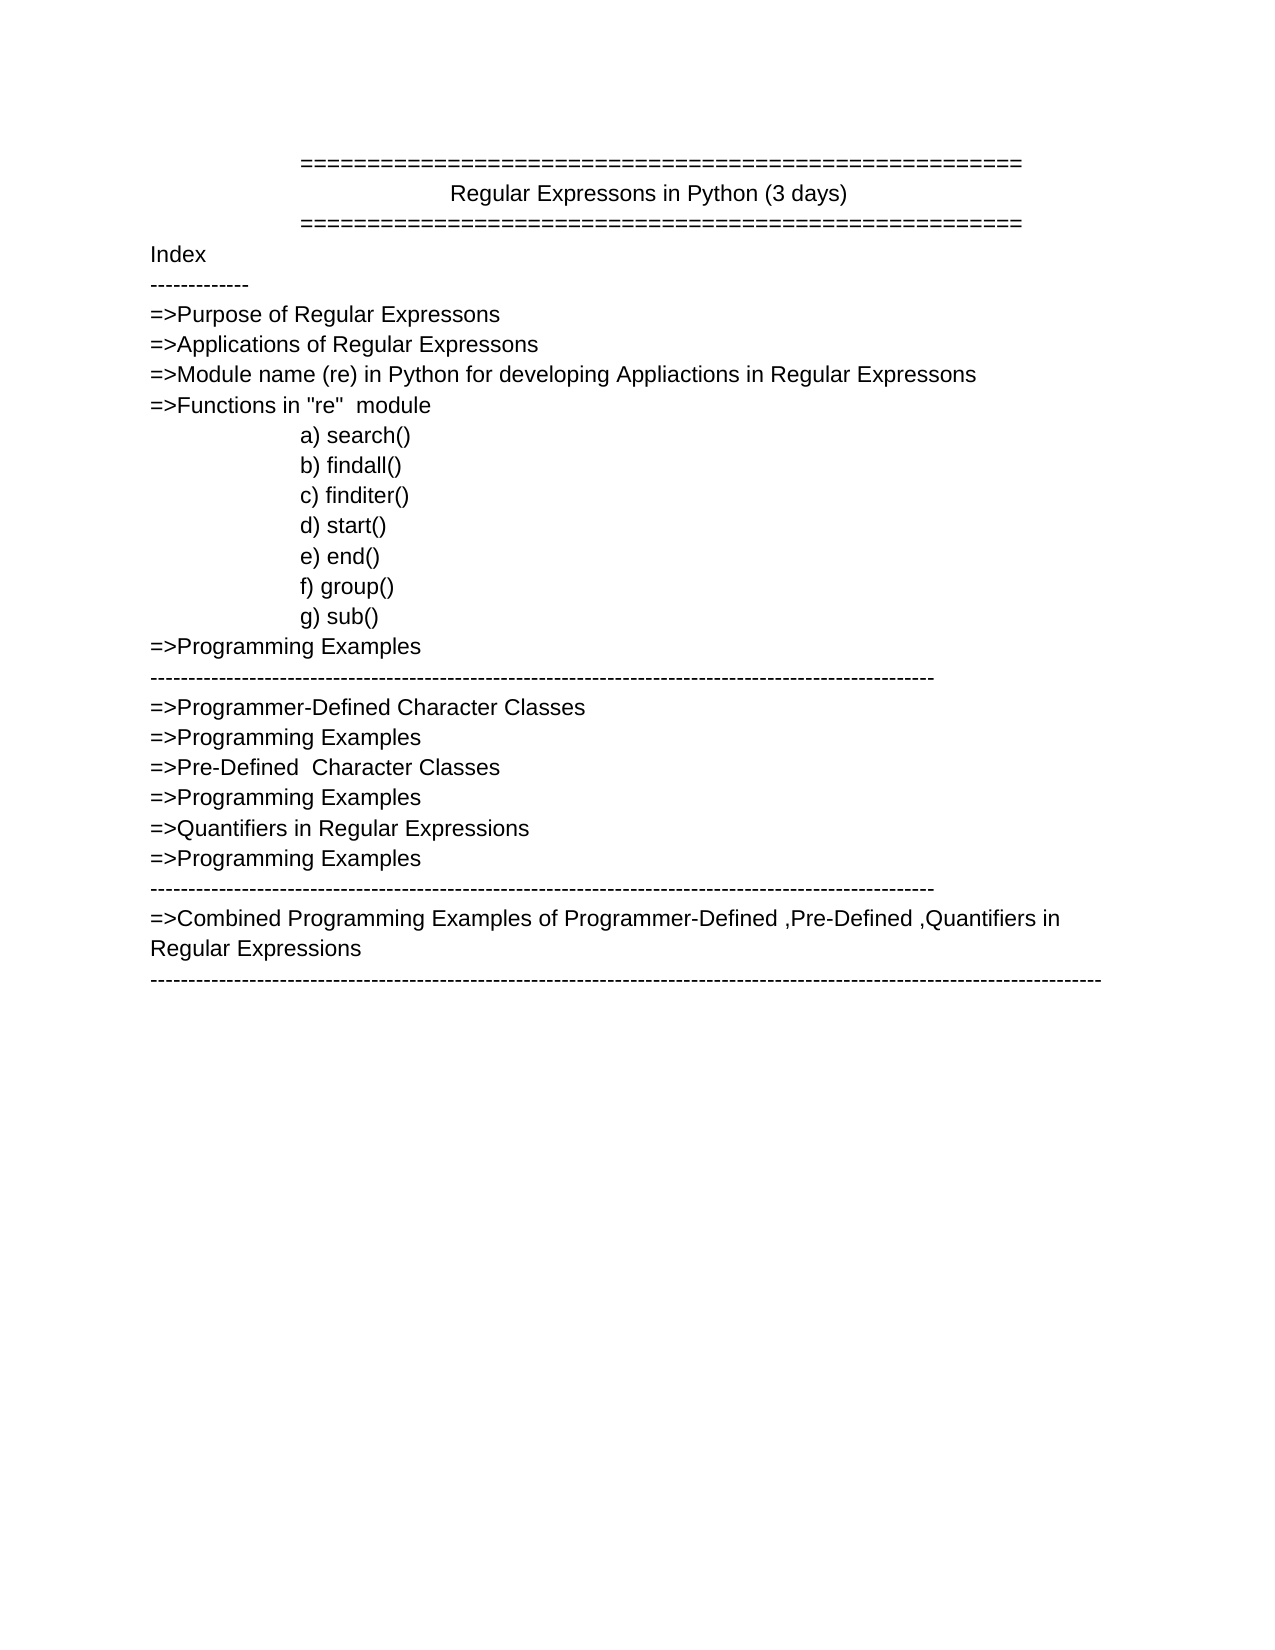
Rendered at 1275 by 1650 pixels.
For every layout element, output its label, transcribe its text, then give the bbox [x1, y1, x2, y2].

text f) group() [150, 573, 1125, 599]
text =>Functions in "re" module [150, 392, 1125, 418]
text d) start() [150, 512, 1125, 539]
text =>Quantifiers in Regular Expressions [150, 814, 1125, 841]
text =>Applications of Regular Expressons [150, 331, 1125, 358]
text =>Programmer-Defined Character Classes [150, 694, 1125, 720]
text ====================================================== [150, 150, 1125, 176]
text =>Programming Examples [150, 633, 1125, 660]
text =>Module name (re) in Python for developing Appliactions in Regular Expressons [150, 361, 1125, 388]
text =>Programming Examples [150, 724, 1125, 750]
text ====================================================== [150, 210, 1125, 237]
text =>Pre-Defined Character Classes [150, 754, 1125, 781]
text ----------------------------------------------------------------------------------------------------------------------------- [150, 966, 1125, 992]
text =>Programming Examples [150, 784, 1125, 811]
text ------------- [150, 271, 1125, 297]
text =>Purpose of Regular Expressons [150, 301, 1125, 327]
text =>Combined Programming Examples of Programmer-Defined ,Pre-Defined ,Quantifiers in Regular Expressions [150, 905, 1125, 962]
text Regular Expressons in Python (3 days) [150, 180, 1125, 207]
text a) search() [150, 422, 1125, 448]
text Index [150, 241, 1125, 267]
text ------------------------------------------------------------------------------------------------------- [150, 875, 1125, 901]
text g) sub() [150, 603, 1125, 629]
text b) findall() [150, 452, 1125, 478]
text c) finditer() [150, 482, 1125, 509]
text e) end() [150, 543, 1125, 569]
text =>Programming Examples [150, 845, 1125, 871]
text ------------------------------------------------------------------------------------------------------- [150, 663, 1125, 690]
